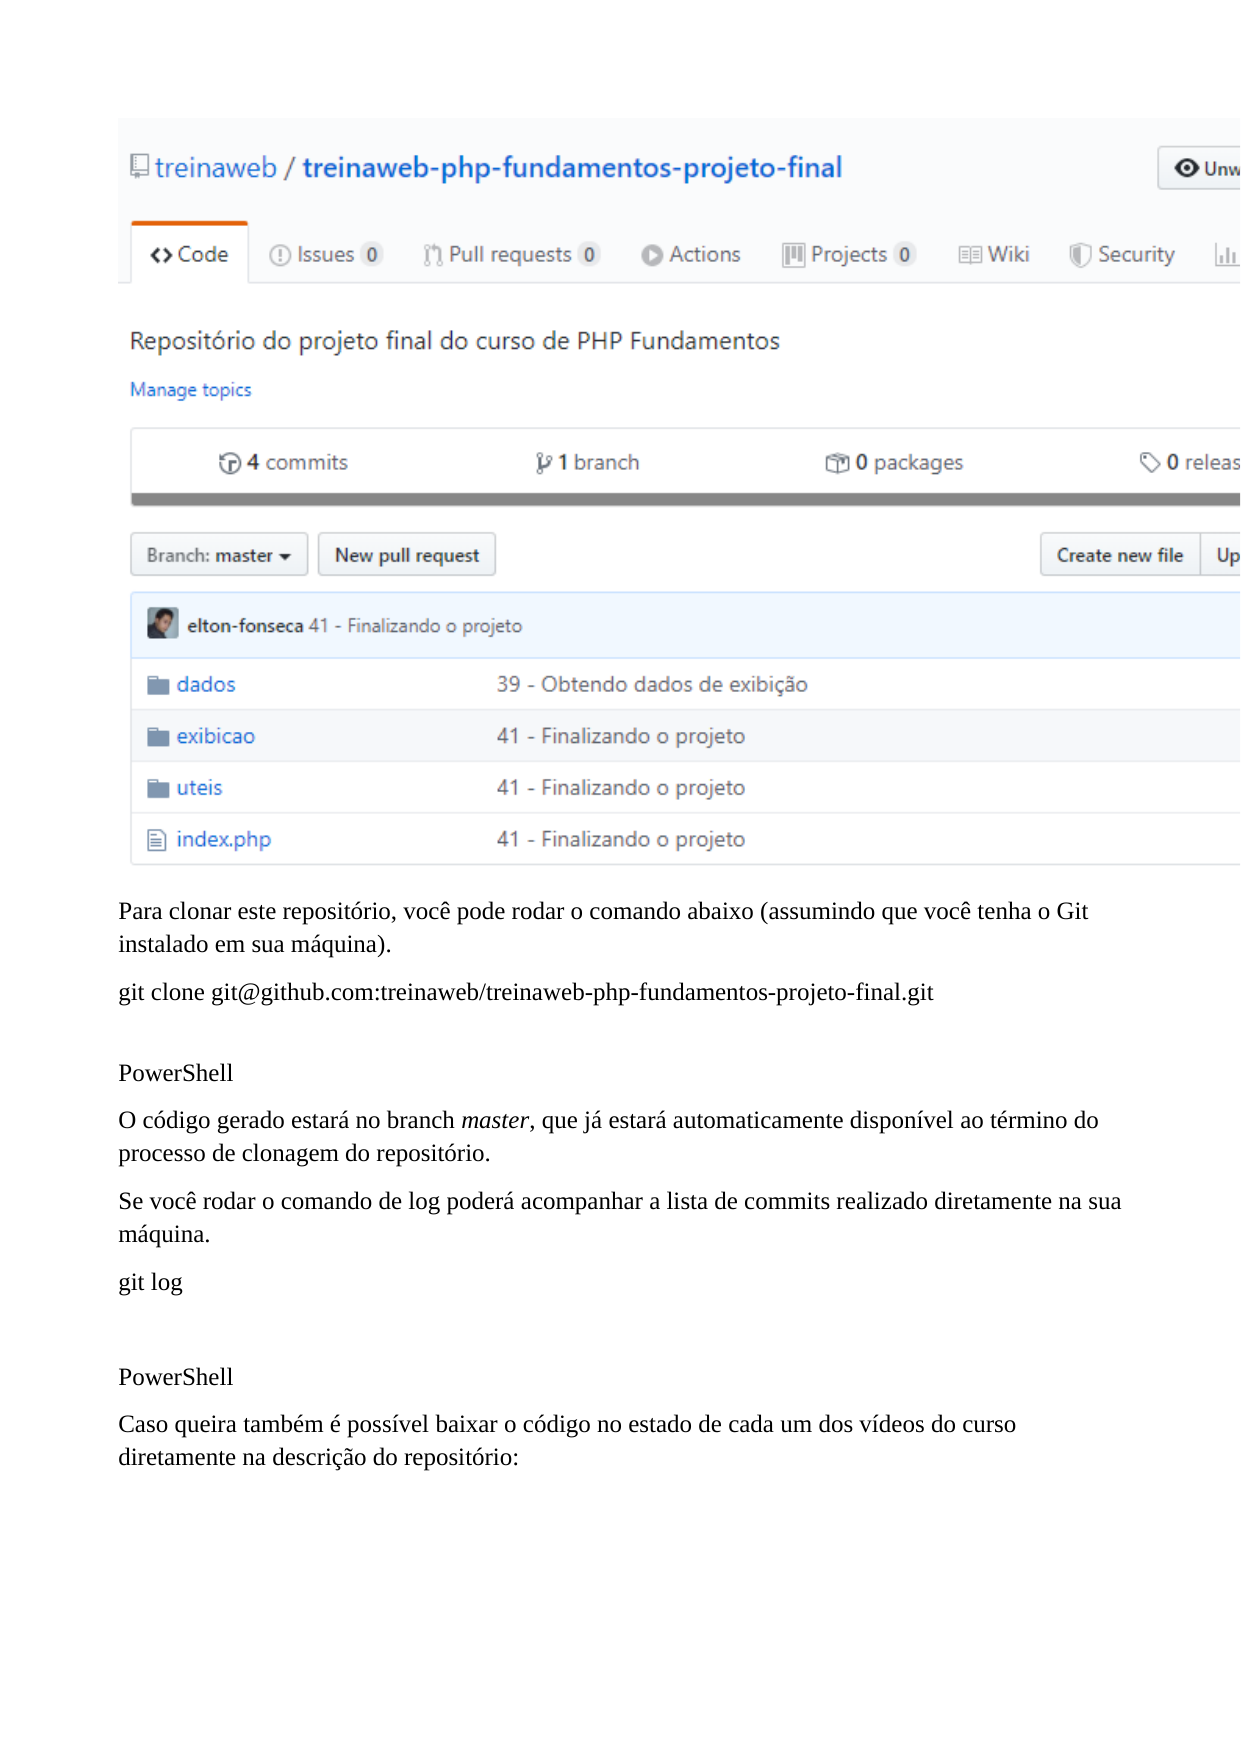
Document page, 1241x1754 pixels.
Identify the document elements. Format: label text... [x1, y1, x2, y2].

text git log [118, 1267, 1122, 1295]
text Caso queira também é possível baixar o código no estado de cada um dos vídeos do curso diretamente na descrição do repositório: [118, 1409, 1122, 1471]
text O código gerado estará no branch master, que já estará automaticamente disponível ao término do processo de clonagem do repositório. [118, 1105, 1122, 1167]
text PowerShell [118, 1058, 1122, 1086]
text Para clonar este repositório, você pode rodar o comando abaixo (assumindo que você tenha o Git instalado em sua máquina). [118, 896, 1122, 958]
text Se você rodar o comando de log poderá acompanhar a lista de commits realizado diretamente na sua máquina. [118, 1186, 1122, 1248]
text git clone git@github.com:treinaweb/treinaweb-php-fundamentos-projeto-final.git [118, 977, 1122, 1006]
text PowerShell [118, 1362, 1122, 1391]
picture [118, 118, 1241, 878]
